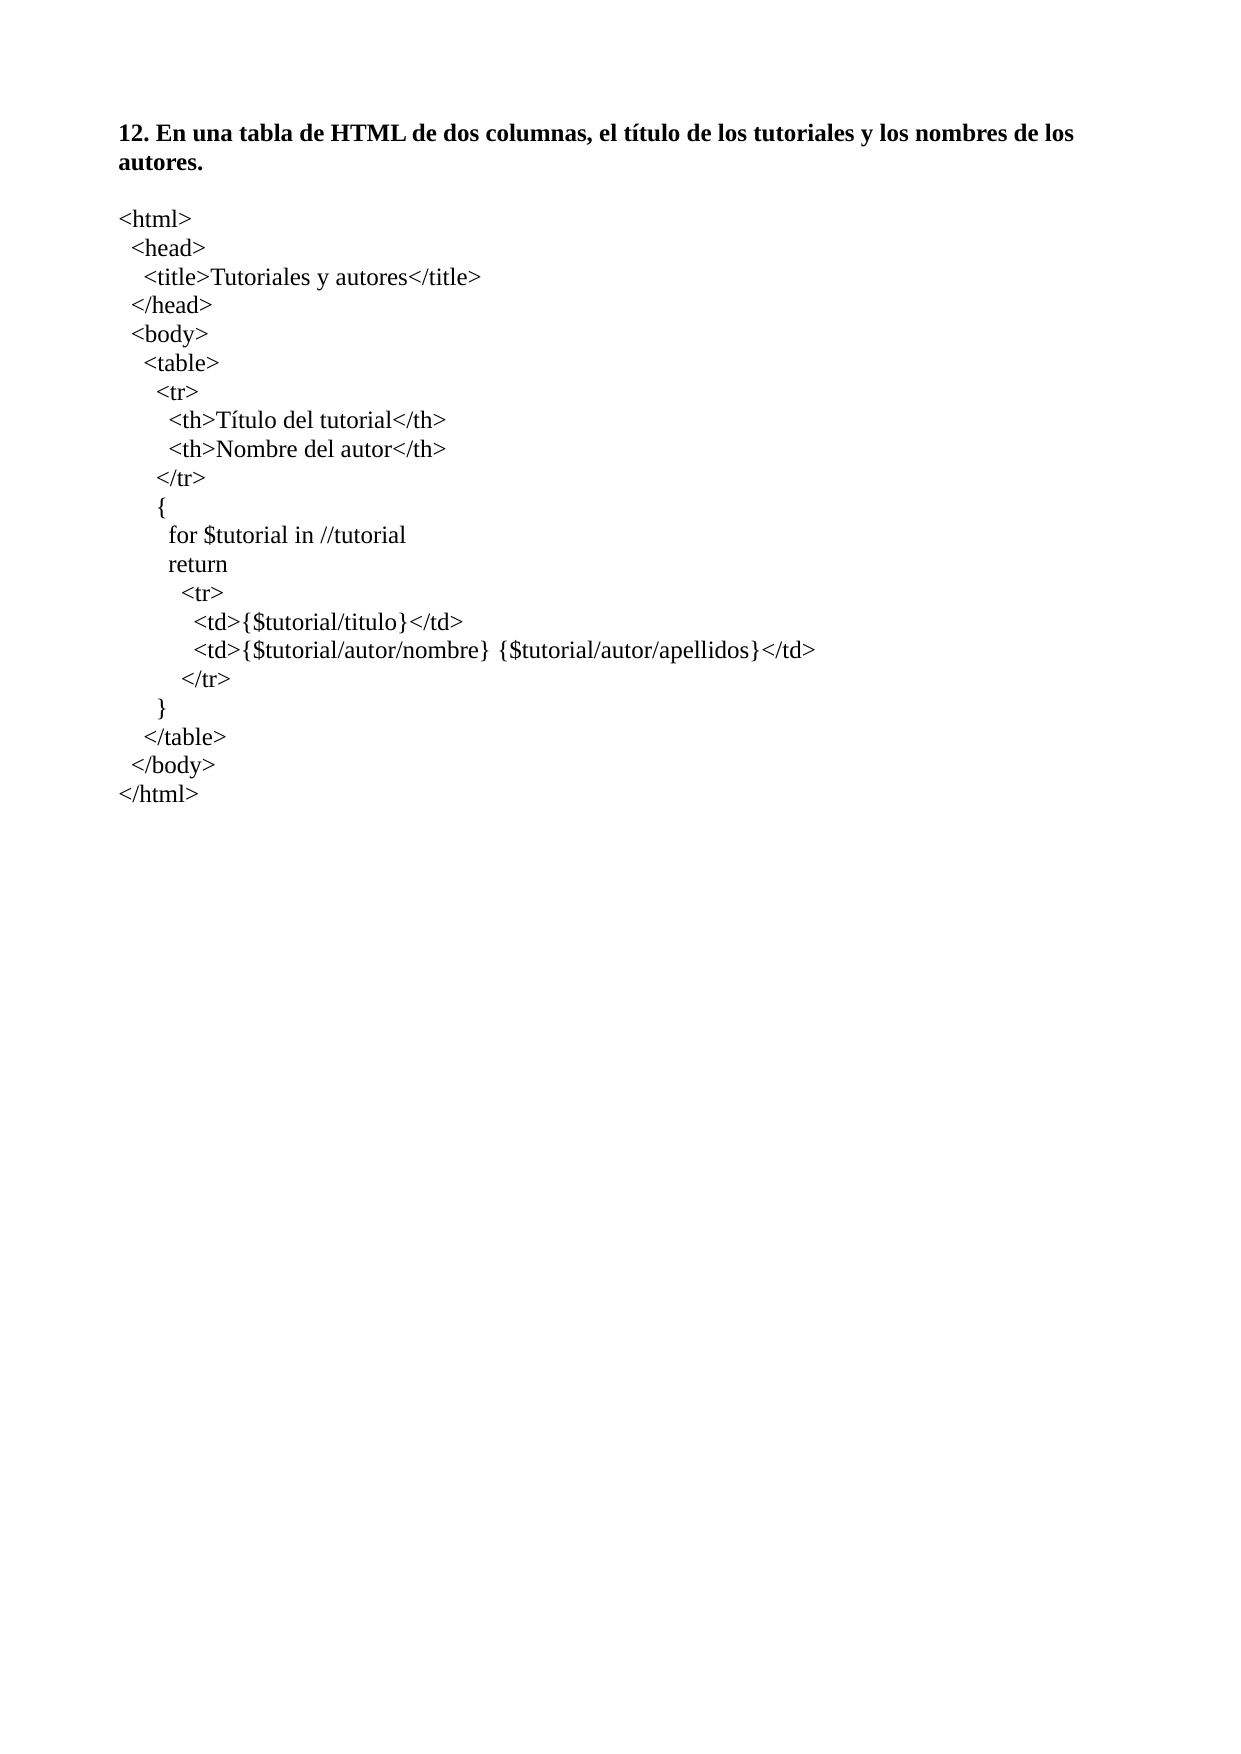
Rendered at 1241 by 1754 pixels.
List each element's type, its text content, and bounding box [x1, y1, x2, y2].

text <head> [118, 233, 1122, 262]
text </body> [118, 751, 1122, 779]
text } [118, 693, 1122, 722]
text </tr> [118, 664, 1122, 693]
text <tr> [118, 578, 1122, 607]
text 12. En una tabla de HTML de dos columnas, el título de los tutoriales y los nombres de los autores. [118, 118, 1122, 176]
text </html> [118, 779, 1122, 808]
text for $tutorial in //tutorial [118, 521, 1122, 549]
text </head> [118, 291, 1122, 319]
text </table> [118, 722, 1122, 751]
text <th>Título del tutorial</th> [118, 406, 1122, 434]
text <td>{$tutorial/autor/nombre} {$tutorial/autor/apellidos}</td> [118, 636, 1122, 664]
text <th>Nombre del autor</th> [118, 434, 1122, 463]
text <title>Tutoriales y autores</title> [118, 262, 1122, 291]
text { [118, 492, 1122, 521]
text <td>{$tutorial/titulo}</td> [118, 607, 1122, 636]
text </tr> [118, 463, 1122, 492]
text <table> [118, 348, 1122, 377]
text <html> [118, 204, 1122, 233]
text <body> [118, 319, 1122, 348]
text <tr> [118, 377, 1122, 406]
text return [118, 549, 1122, 578]
